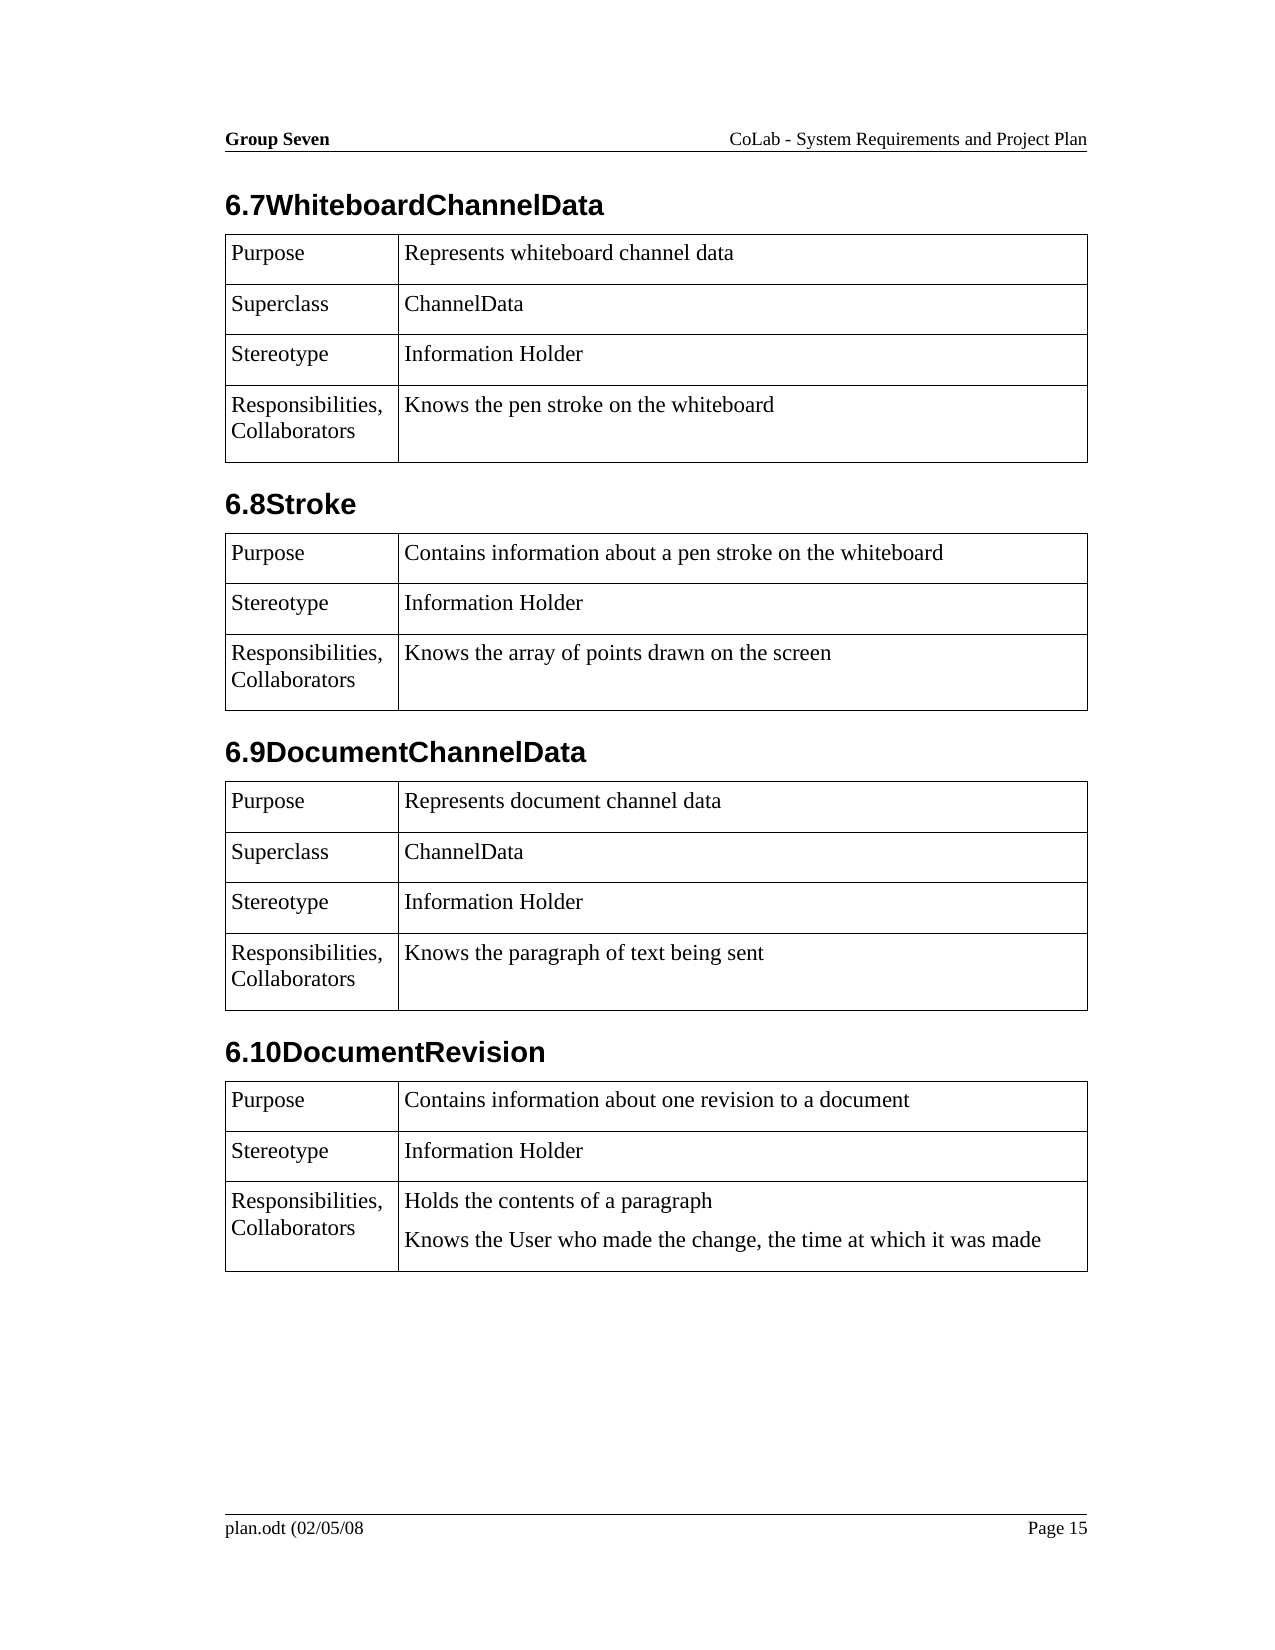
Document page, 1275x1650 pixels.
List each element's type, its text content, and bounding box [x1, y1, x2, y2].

table_cell Stereotype [226, 883, 398, 933]
table_cell Responsibilities, Collaborators [226, 1182, 398, 1271]
table_header Contains information about a pen stroke on the whiteboard [399, 534, 1087, 583]
table_cell Information Holder [399, 883, 1087, 933]
table_header Purpose [226, 1082, 398, 1131]
table_header Purpose [226, 534, 398, 583]
table_cell Holds the contents of a paragraph Knows the User who made the change, the time at which it was made [399, 1182, 1087, 1271]
subtitle DocumentRevision [225, 1034, 1087, 1068]
table_cell ChannelData [399, 833, 1087, 882]
table_cell Responsibilities, Collaborators [226, 386, 398, 462]
table_cell Information Holder [399, 335, 1087, 385]
table_header Represents whiteboard channel data [399, 235, 1087, 284]
subtitle Stroke [225, 487, 1087, 520]
table_header Contains information about one revision to a document [399, 1082, 1087, 1131]
table_cell Stereotype [226, 1132, 398, 1181]
table_header Purpose [226, 782, 398, 832]
table_header Represents document channel data [399, 782, 1087, 832]
table_cell Stereotype [226, 584, 398, 633]
table_cell Responsibilities, Collaborators [226, 934, 398, 1009]
table_cell Responsibilities, Collaborators [226, 635, 398, 710]
table_cell Superclass [226, 833, 398, 882]
table_header Purpose [226, 235, 398, 284]
subtitle WhiteboardChannelData [225, 187, 1087, 221]
table_cell Superclass [226, 285, 398, 334]
table_cell Knows the array of points drawn on the screen [399, 635, 1087, 710]
subtitle DocumentChannelData [225, 735, 1087, 769]
table_cell Knows the pen stroke on the whiteboard [399, 386, 1087, 462]
table_cell Information Holder [399, 584, 1087, 633]
table_cell Stereotype [226, 335, 398, 385]
table_cell Knows the paragraph of text being sent [399, 934, 1087, 1009]
table_cell Information Holder [399, 1132, 1087, 1181]
table_cell ChannelData [399, 285, 1087, 334]
